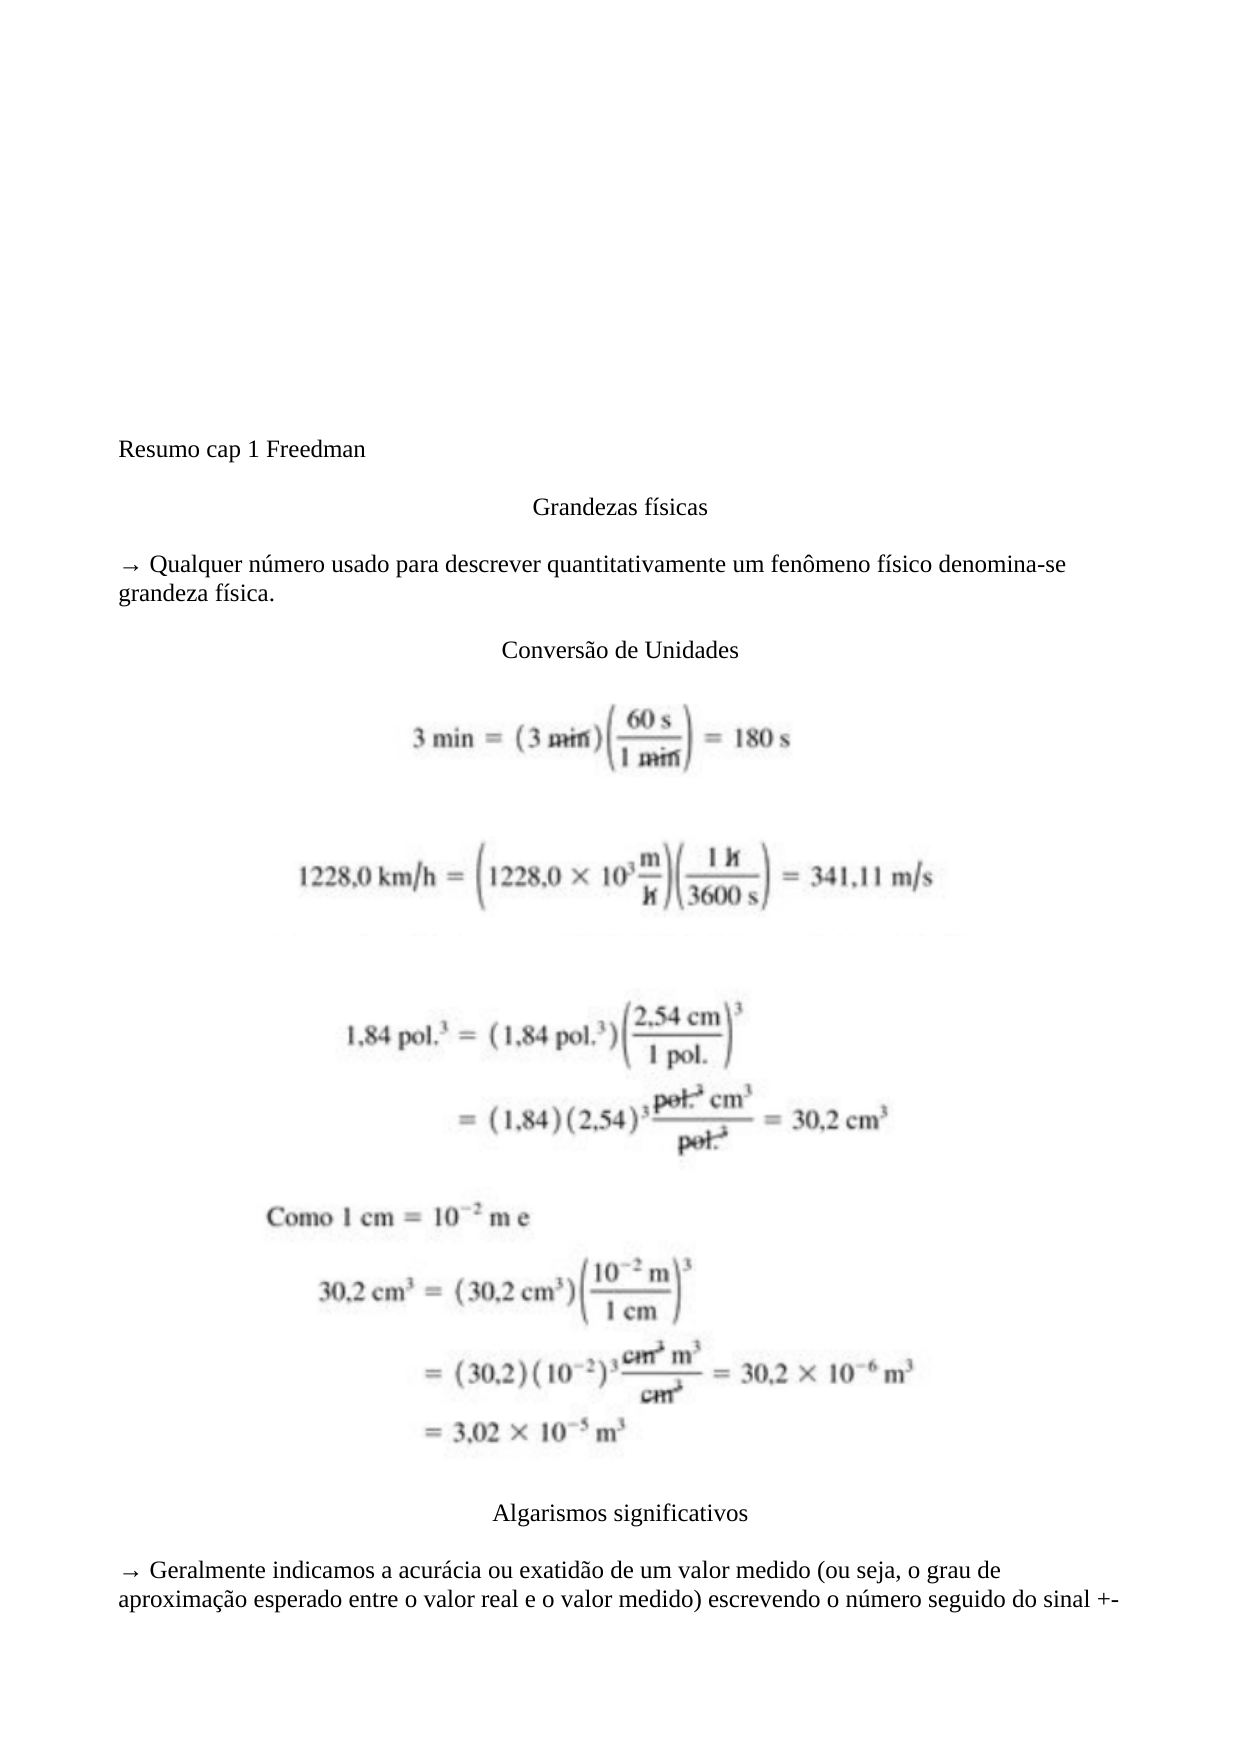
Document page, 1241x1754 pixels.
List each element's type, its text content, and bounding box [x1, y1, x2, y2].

picture [376, 693, 864, 789]
text Conversão de Unidades [118, 636, 1122, 664]
text Resumo cap 1 Freedman [118, 434, 1122, 463]
text Algarismos significativos [118, 1498, 1122, 1527]
picture [254, 980, 986, 1489]
text Grandezas físicas [118, 492, 1122, 521]
text → Geralmente indicamos a acurácia ou exatidão de um valor medido (ou seja, o grau de aproximação esperado entre o valor real e o valor medido) escrevendo o número seguido do sinal +- [118, 1556, 1122, 1613]
text → Qualquer número usado para descrever quantitativamente um fenômeno físico denomina-se grandeza física. [118, 549, 1122, 607]
picture [270, 836, 970, 936]
